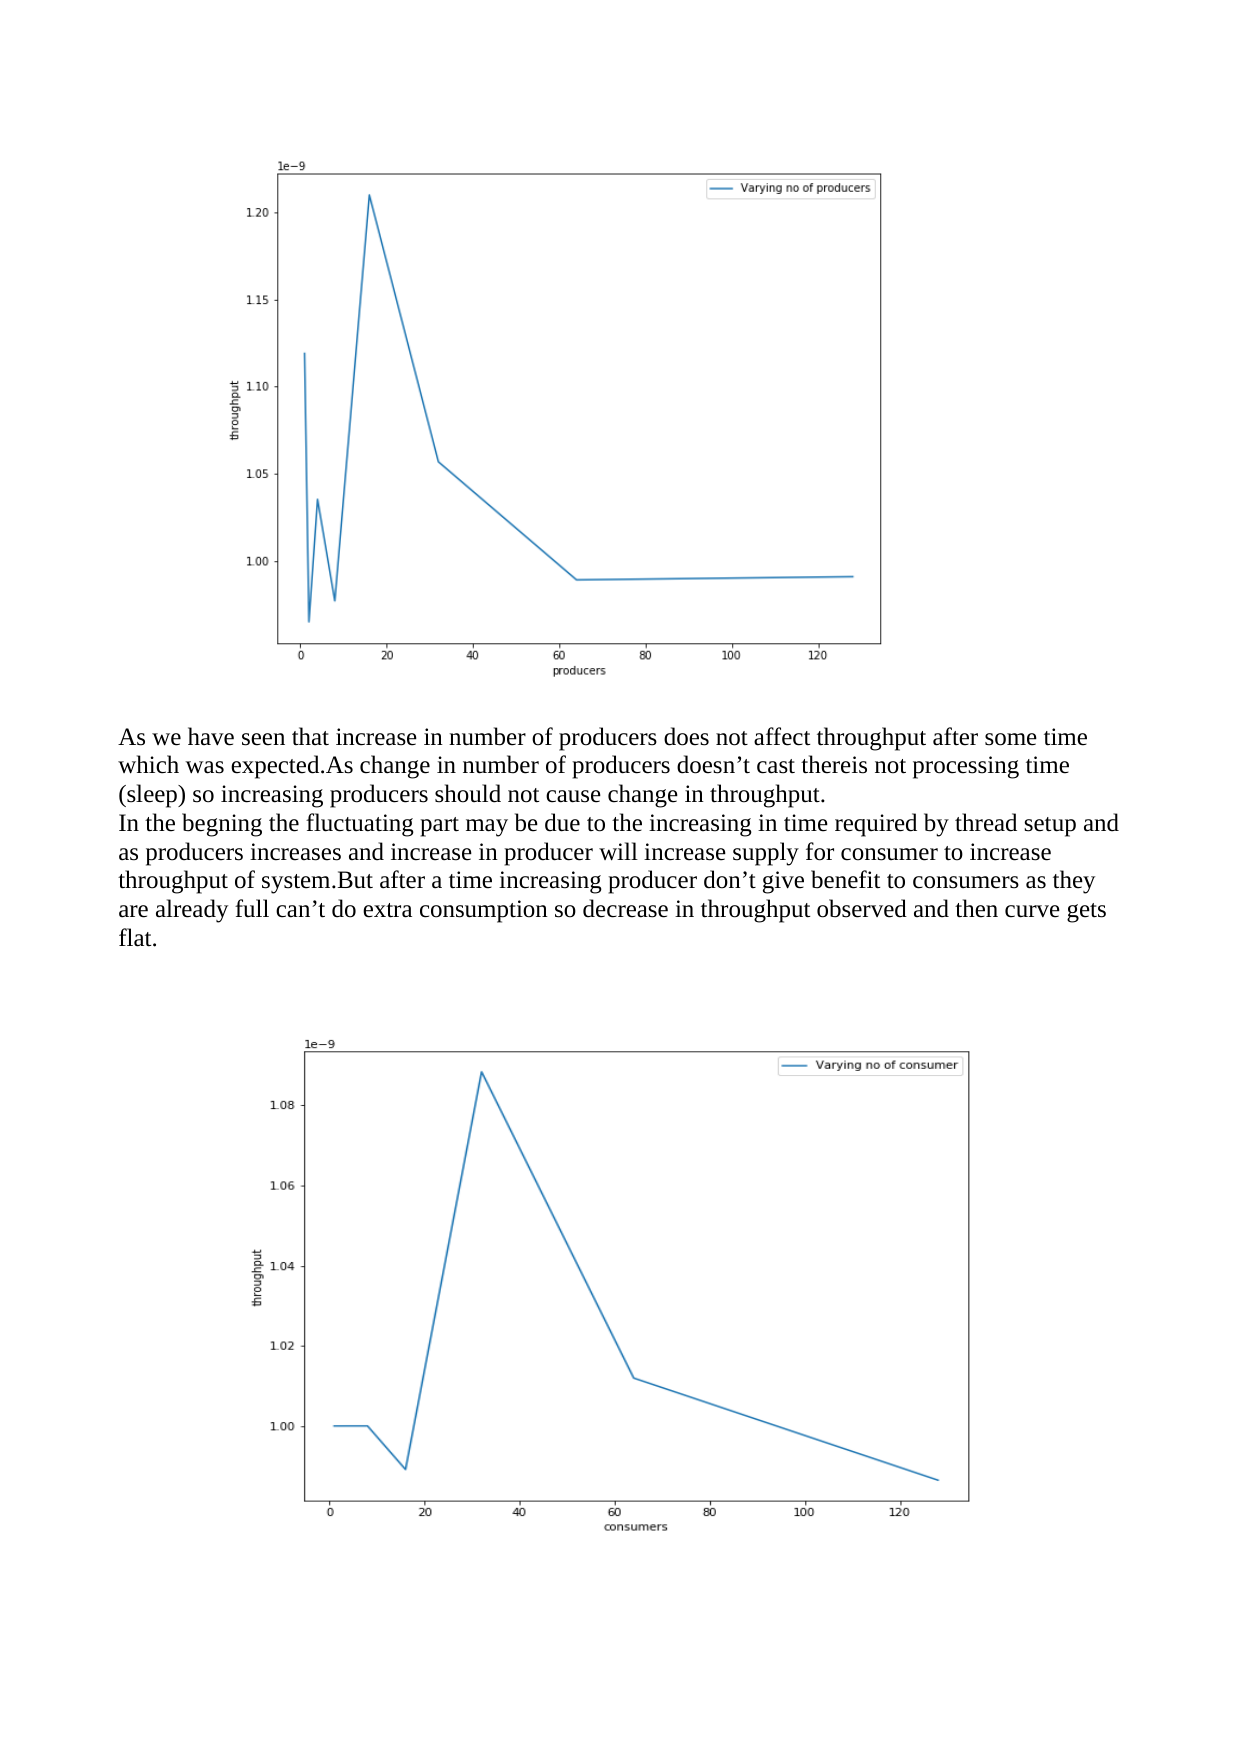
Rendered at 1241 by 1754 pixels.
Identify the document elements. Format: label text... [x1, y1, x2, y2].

picture [180, 99, 958, 721]
text As we have seen that increase in number of producers does not affect throughput after some time which was expected.As change in number of producers doesn’t cast thereis not processing time (sleep) so increasing producers should not cause change in throughput. [118, 722, 1122, 808]
text In the begning the fluctuating part may be due to the increasing in time required by thread setup and as producers increases and increase in producer will increase supply for consumer to increase throughput of system.But after a time increasing producer don’t give benefit to consumers as they are already full can’t do extra consumption so decrease in throughput observed and then curve gets flat. [118, 808, 1122, 952]
picture [197, 980, 1053, 1575]
